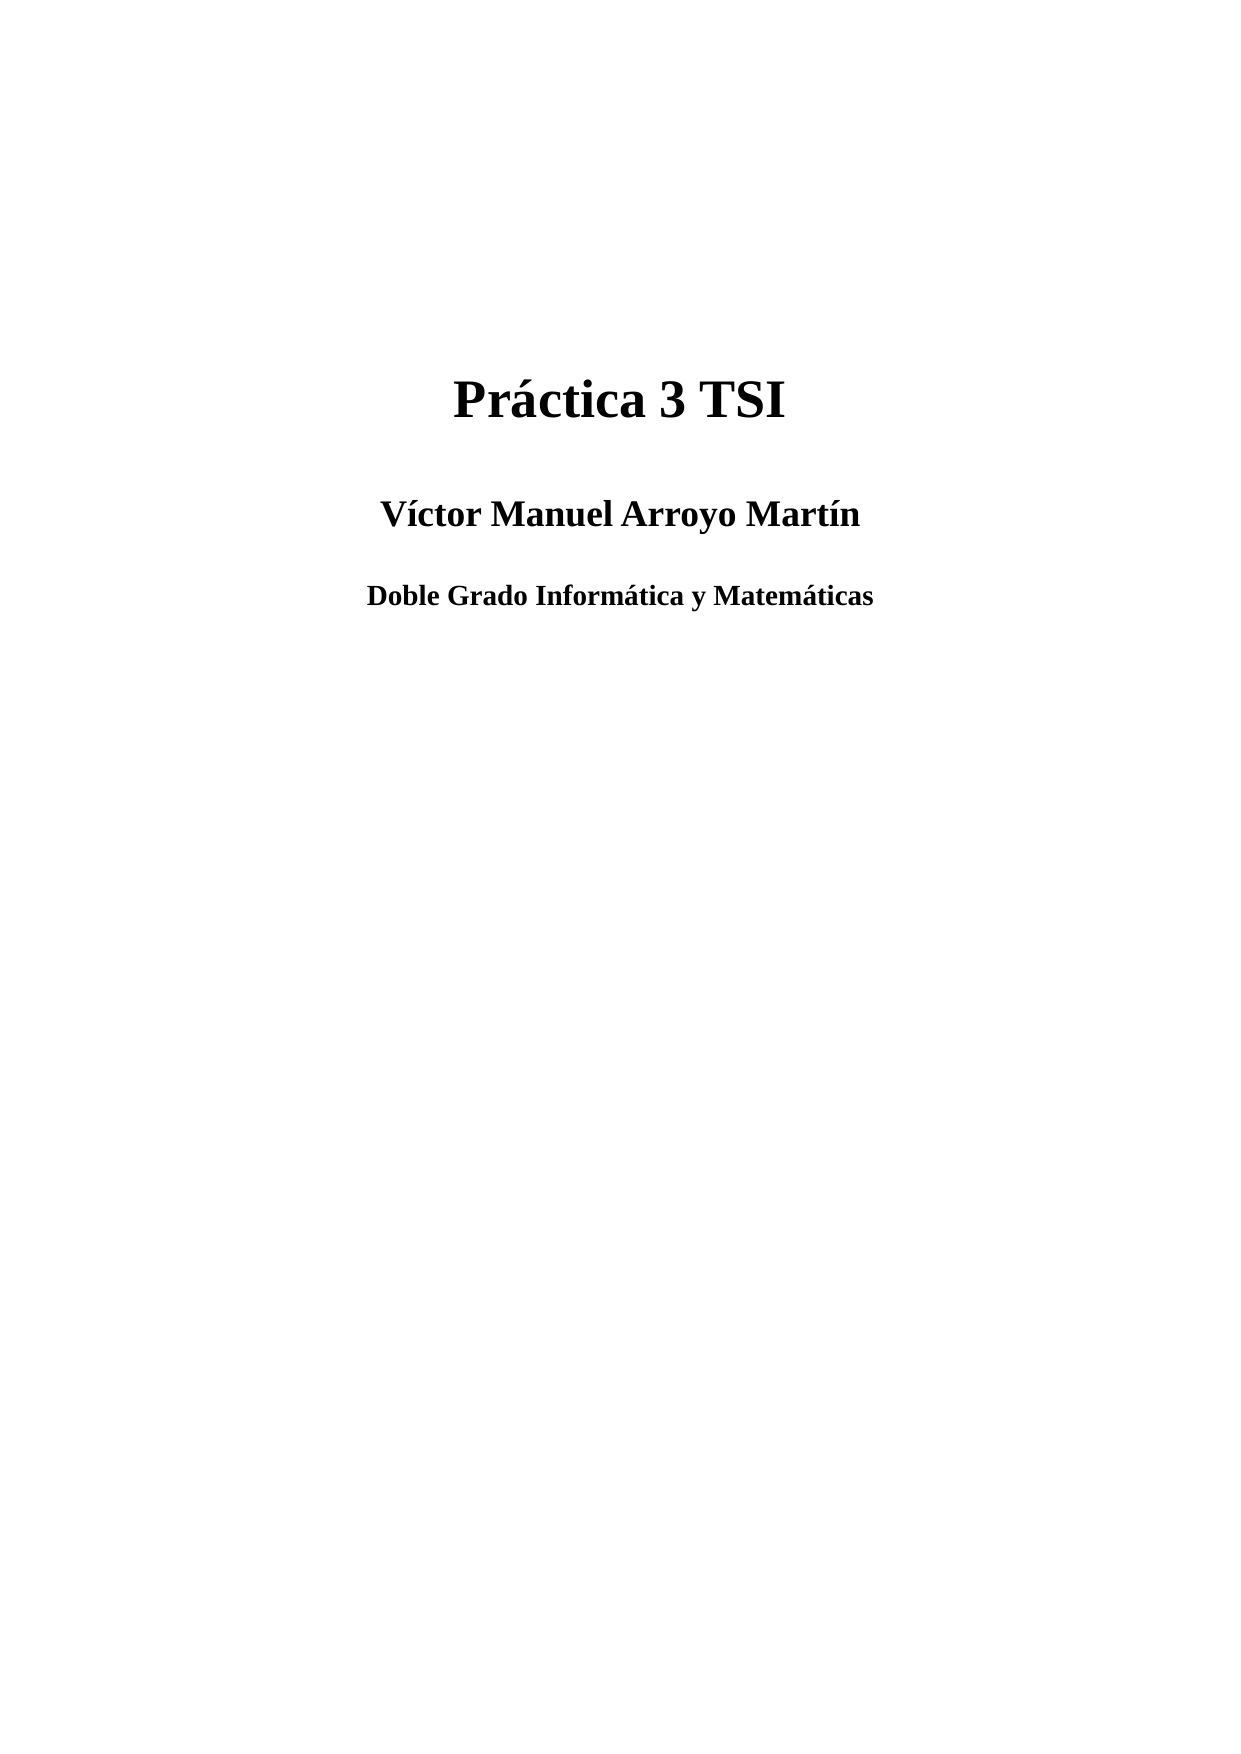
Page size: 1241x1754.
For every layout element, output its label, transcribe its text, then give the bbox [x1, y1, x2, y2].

text Doble Grado Informática y Matemáticas [118, 578, 1122, 612]
text Práctica 3 TSI [118, 367, 1122, 492]
text Víctor Manuel Arroyo Martín [118, 492, 1122, 535]
